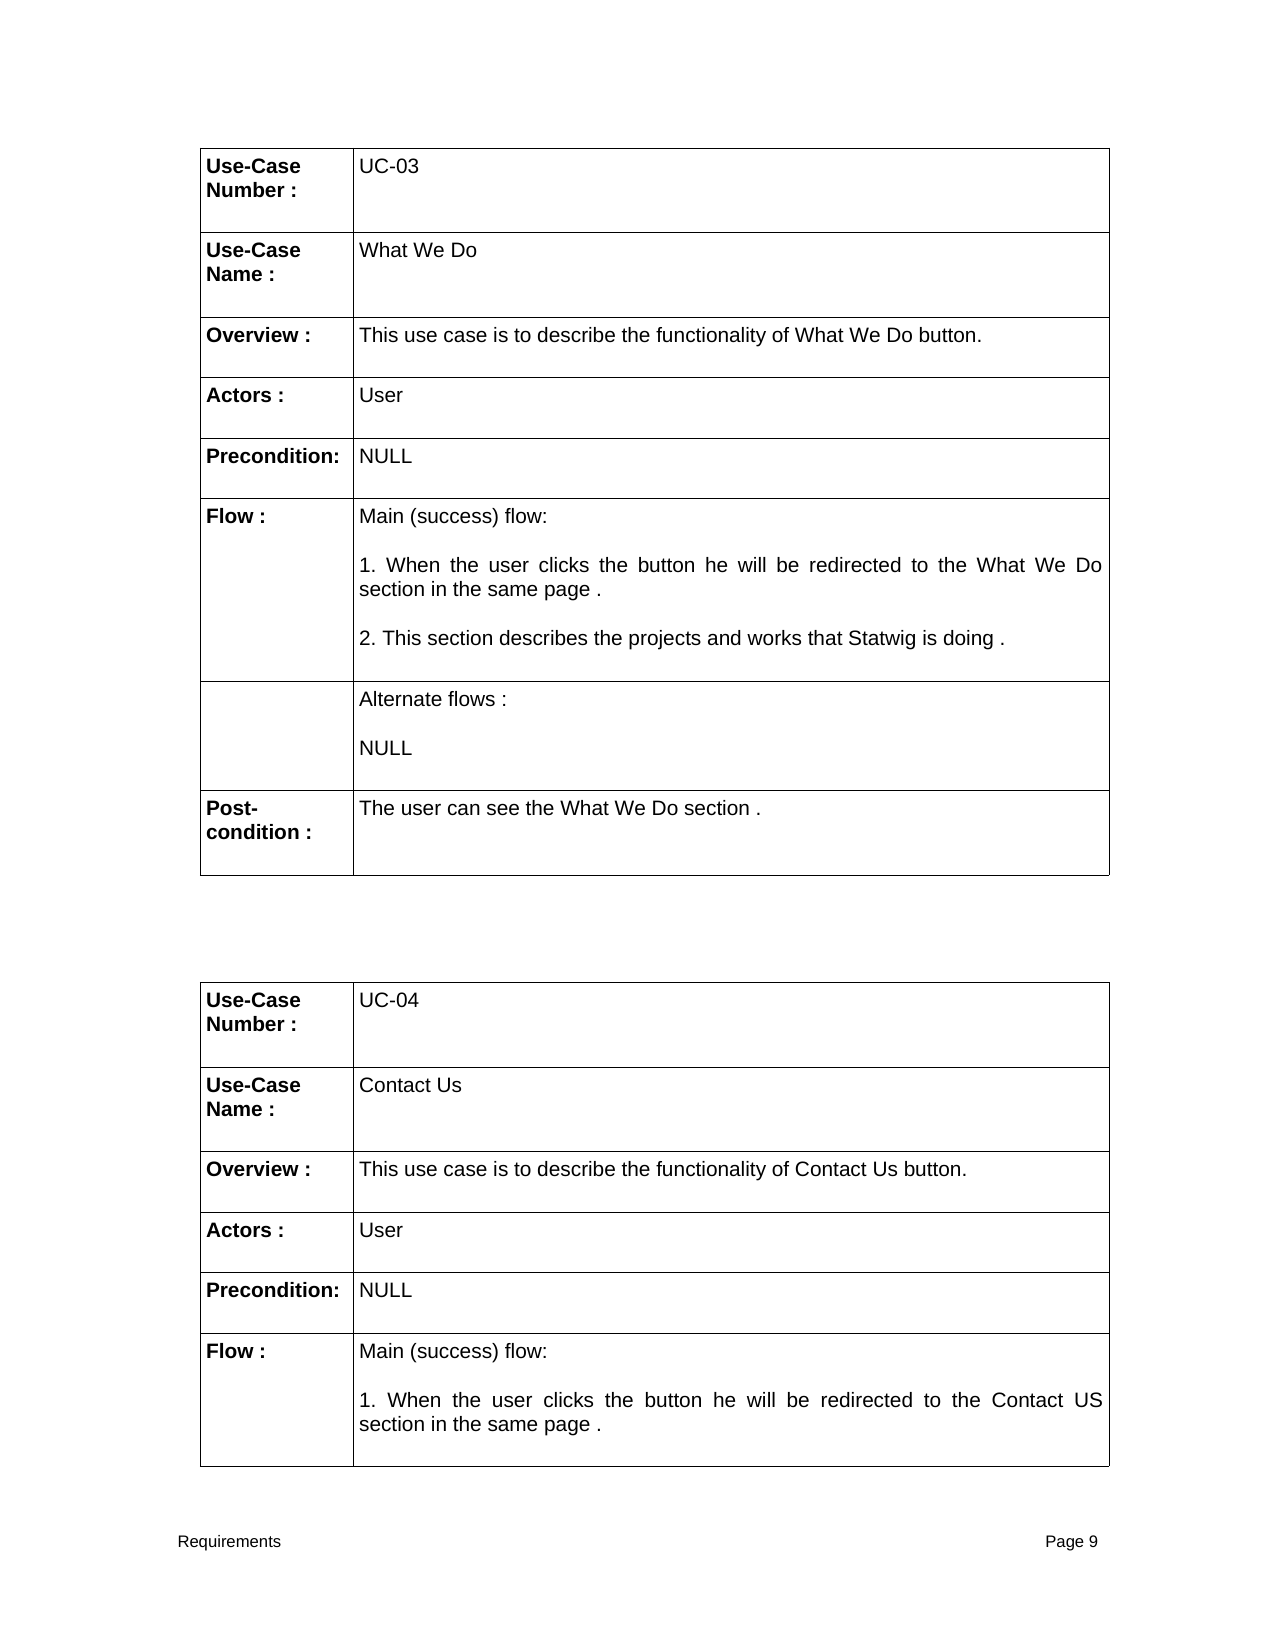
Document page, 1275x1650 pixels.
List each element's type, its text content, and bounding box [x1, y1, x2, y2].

table_cell User [354, 378, 1109, 438]
table_cell Overview : [201, 1152, 353, 1212]
table_cell Main (success) flow: 1. When the user clicks the button he will be redirected to the What We Do section in the same page . 2. This section describes the projects and works that Statwig is doing . [354, 499, 1109, 681]
table_cell NULL [354, 1273, 1109, 1333]
table_cell User [354, 1213, 1109, 1272]
table_cell Use-Case Name : [201, 233, 353, 317]
table_cell What We Do [354, 233, 1109, 317]
table_cell Overview : [201, 318, 353, 377]
table_cell Contact Us [354, 1068, 1109, 1151]
table_header UC-04 [354, 983, 1109, 1067]
table_cell Post-condition : [201, 791, 353, 874]
table_cell This use case is to describe the functionality of Contact Us button. [354, 1152, 1109, 1212]
table_cell Flow : [201, 499, 353, 681]
table_cell NULL [354, 439, 1109, 498]
table_cell Alternate flows : NULL [354, 682, 1109, 790]
table_header Use-Case Number : [201, 149, 353, 232]
table_cell The user can see the What We Do section . [354, 791, 1109, 874]
table_cell Use-Case Name : [201, 1068, 353, 1151]
table_header UC-03 [354, 149, 1109, 232]
table_cell Precondition: [201, 1273, 353, 1333]
table_cell Actors : [201, 378, 353, 438]
table_cell Precondition: [201, 439, 353, 498]
table_cell [201, 682, 353, 790]
table_cell Flow : [201, 1334, 353, 1466]
table_cell Main (success) flow: 1. When the user clicks the button he will be redirected to the Contact US section in the same page . [354, 1334, 1109, 1466]
table_cell Actors : [201, 1213, 353, 1272]
table_cell This use case is to describe the functionality of What We Do button. [354, 318, 1109, 377]
table_header Use-Case Number : [201, 983, 353, 1067]
